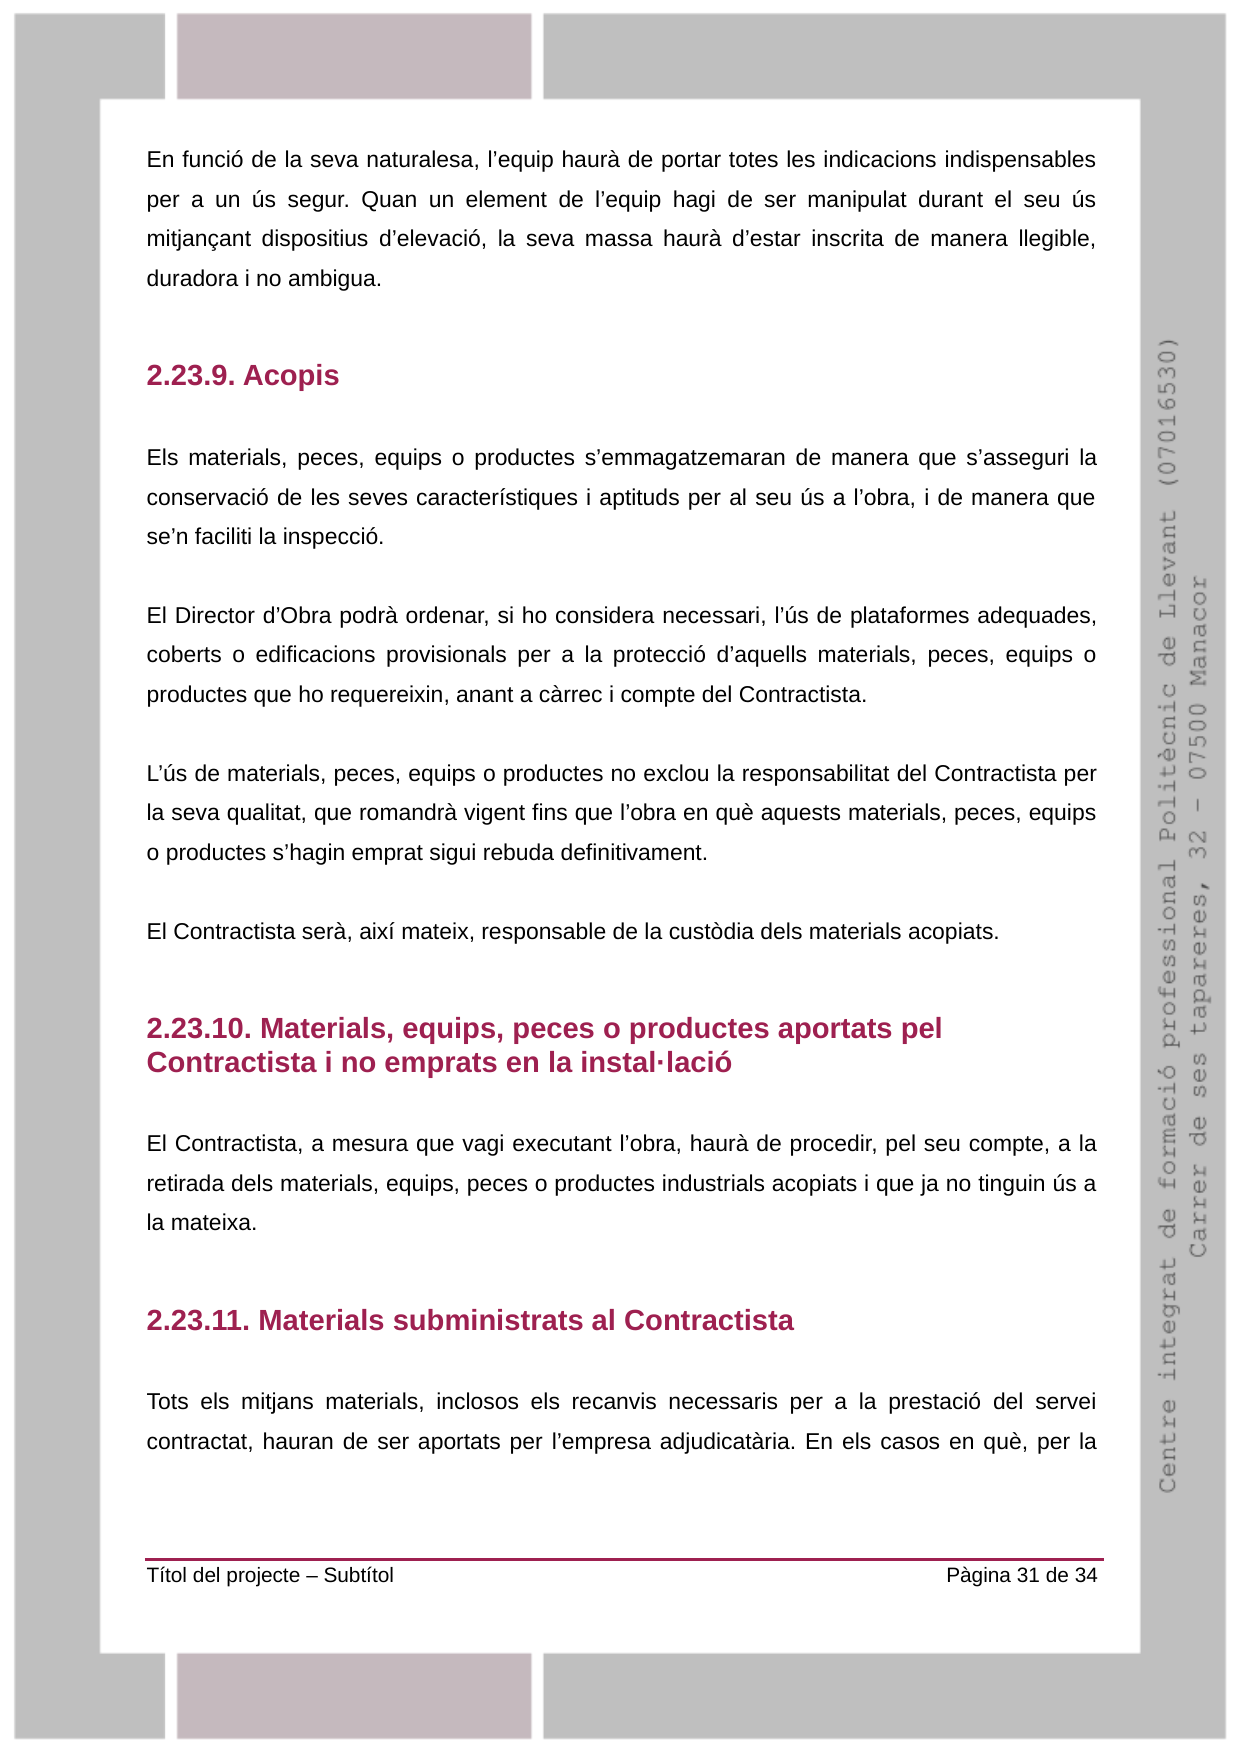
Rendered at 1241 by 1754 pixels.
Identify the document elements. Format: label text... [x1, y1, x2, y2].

text El Director d’Obra podrà ordenar, si ho considera necessari, l’ús de plataformes adequades, coberts o edificacions provisionals per a la protecció d’aquells materials, peces, equips o productes que ho requereixin, anant a càrrec i compte del Contractista. [146, 602, 1098, 707]
text El Contractista serà, així mateix, responsable de la custòdia dels materials acopiats. [146, 918, 1098, 944]
text El Contractista, a mesura que vagi executant l’obra, haurà de procedir, pel seu compte, a la retirada dels materials, equips, peces o productes industrials acopiats i que ja no tinguin ús a la mateixa. [146, 1130, 1098, 1236]
picture [0, 0, 1241, 1754]
text Tots els mitjans materials, inclosos els recanvis necessaris per a la prestació del servei contractat, hauran de ser aportats per l’empresa adjudicatària. En els casos en què, per la [146, 1388, 1098, 1454]
text L’ús de materials, peces, equips o productes no exclou la responsabilitat del Contractista per la seva qualitat, que romandrà vigent fins que l’obra en què aquests materials, peces, equips o productes s’hagin emprat sigui rebuda definitivament. [146, 760, 1098, 865]
subtitle 2.23.11. Materials subministrats al Contractista [146, 1303, 1098, 1336]
subtitle 2.23.9. Acopis [146, 358, 1098, 392]
subtitle 2.23.10. Materials, equips, peces o productes aportats pel Contractista i no emprats en la instal·lació [146, 1011, 1098, 1078]
text Els materials, peces, equips o productes s’emmagatzemaran de manera que s’asseguri la conservació de les seves característiques i aptituds per al seu ús a l’obra, i de manera que se’n faciliti la inspecció. [146, 444, 1098, 549]
text En funció de la seva naturalesa, l’equip haurà de portar totes les indicacions indispensables per a un ús segur. Quan un element de l’equip hagi de ser manipulat durant el seu ús mitjançant dispositius d’elevació, la seva massa haurà d’estar inscrita de manera llegible, duradora i no ambigua. [146, 146, 1098, 291]
